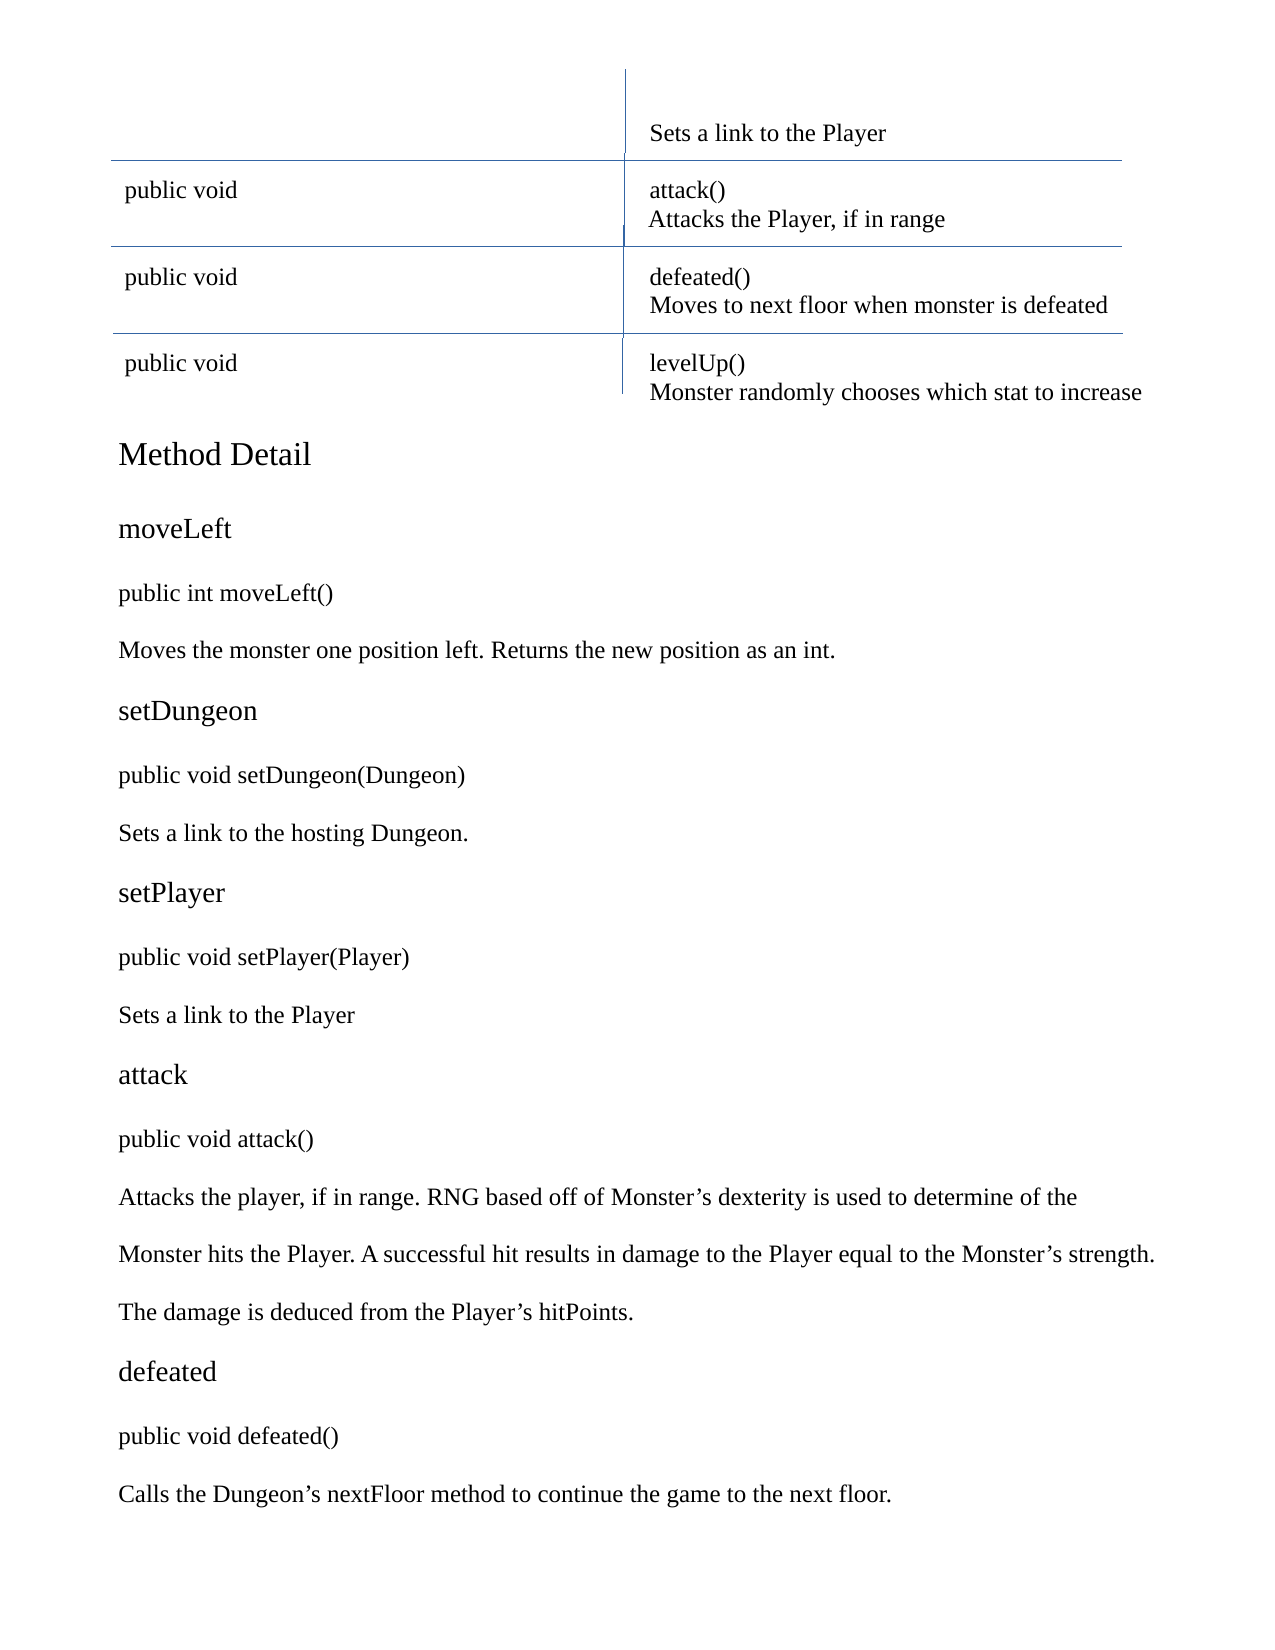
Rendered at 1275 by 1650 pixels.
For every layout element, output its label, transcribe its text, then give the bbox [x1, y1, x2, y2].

text moveLeft [118, 511, 1157, 544]
text public void attack() [118, 1124, 1157, 1153]
text public void defeated() [118, 1421, 1157, 1450]
text Sets a link to the Player [118, 1000, 1157, 1028]
text public void setDungeon(Dungeon) [118, 760, 1157, 789]
text Attacks the Player, if in range [625, 204, 1157, 233]
text Monster randomly chooses which stat to increase [118, 377, 1157, 406]
text setPlayer [118, 875, 1157, 909]
text Method Detail [118, 434, 1157, 473]
text defeated() [624, 262, 1157, 291]
text attack() [625, 176, 1157, 204]
text public void setPlayer(Player) [118, 942, 1157, 971]
text public void [118, 176, 624, 204]
text [118, 118, 625, 147]
text Attacks the player, if in range. RNG based off of Monster’s dexterity is used to determine of the Monster hits the Player. A successful hit results in damage to the Player equal to the Monster’s strength. The damage is deduced from the Player’s hitPoints. [118, 1182, 1157, 1326]
text [118, 204, 624, 233]
text Sets a link to the Player [626, 118, 1157, 147]
text attack [118, 1057, 1157, 1091]
text defeated [118, 1354, 1157, 1388]
text Moves to next floor when monster is defeated [624, 291, 1157, 319]
text [118, 291, 623, 319]
text public int moveLeft() [118, 578, 1157, 607]
text setDungeon [118, 693, 1157, 727]
text levelUp() [623, 348, 1157, 377]
text Sets a link to the hosting Dungeon. [118, 818, 1157, 846]
text public void [118, 262, 623, 291]
text public void [118, 348, 622, 377]
text Moves the monster one position left. Returns the new position as an int. [118, 636, 1157, 664]
text Calls the Dungeon’s nextFloor method to continue the game to the next floor. [118, 1479, 1157, 1508]
